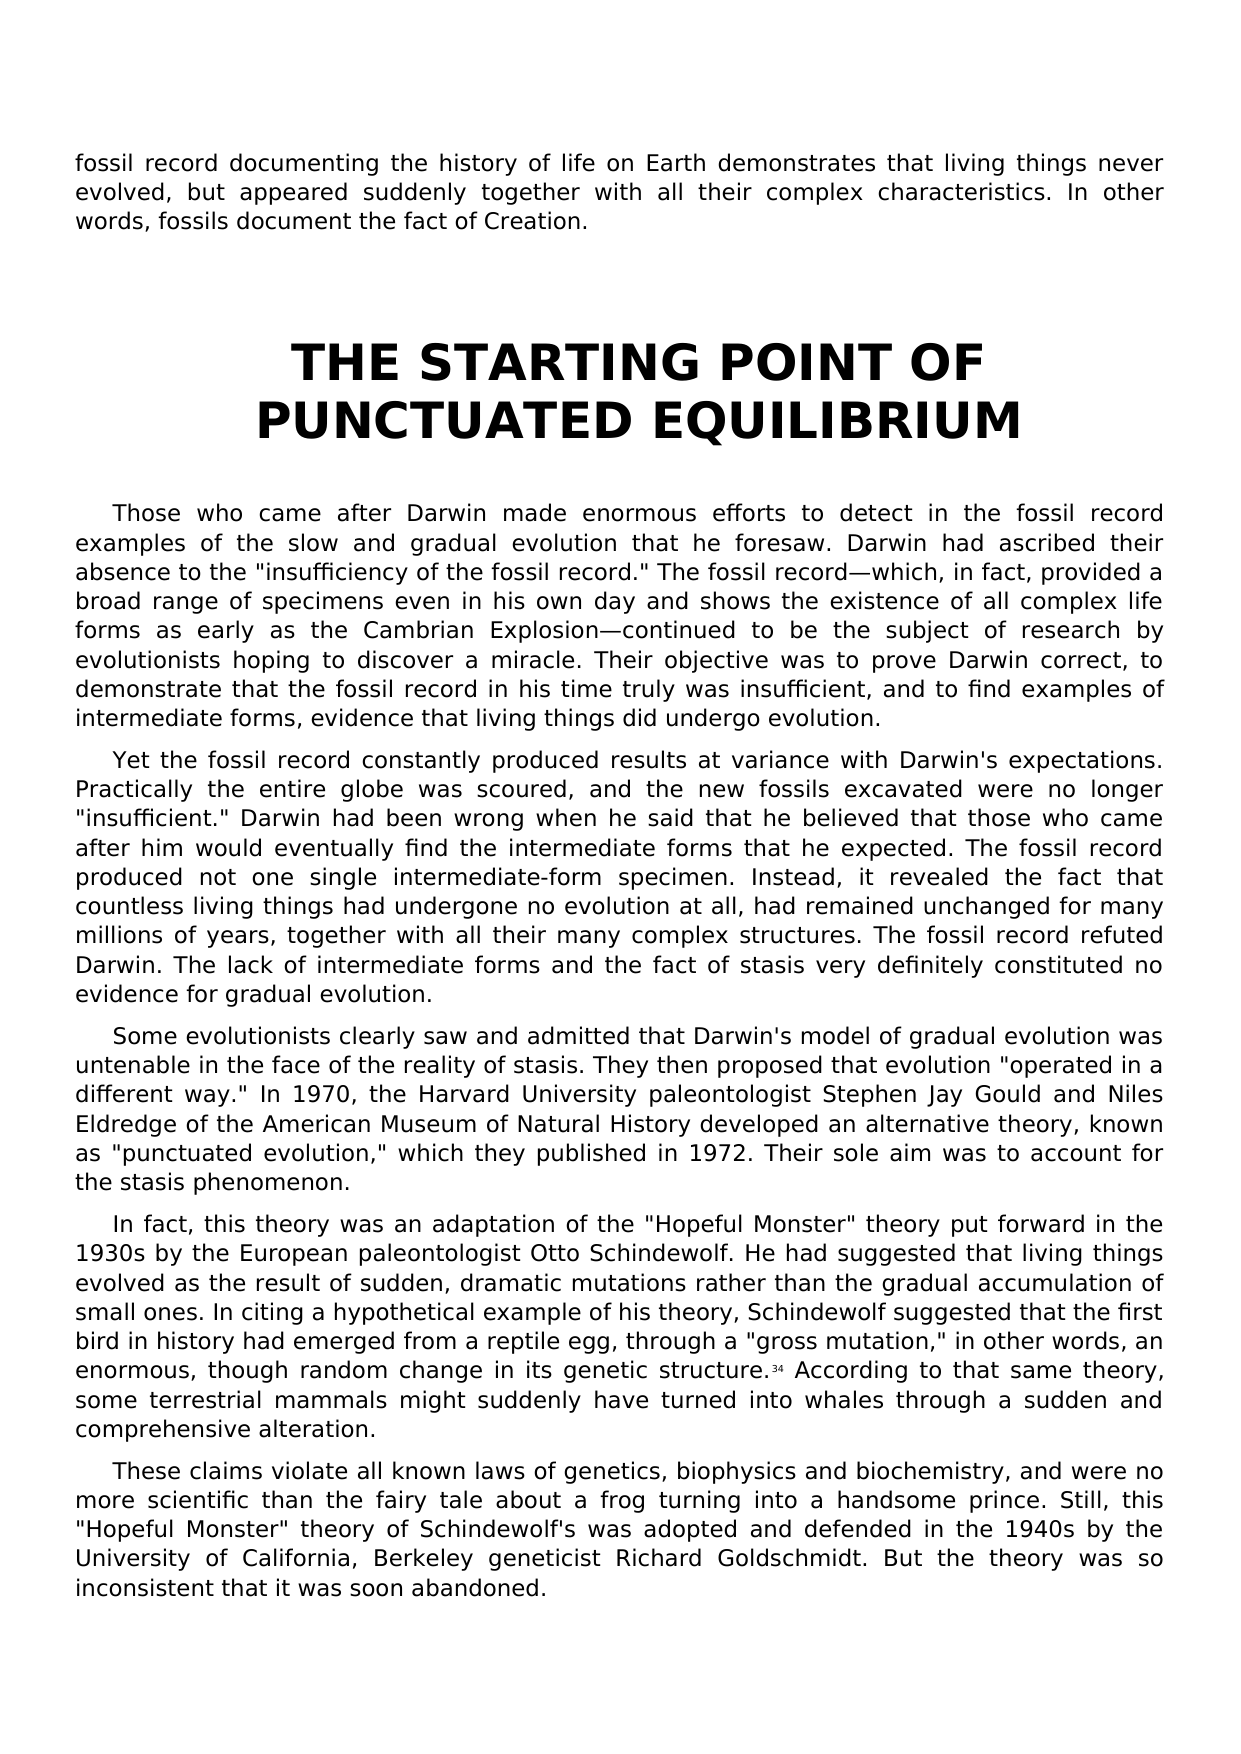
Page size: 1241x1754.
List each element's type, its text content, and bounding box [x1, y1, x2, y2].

text These claims violate all known laws of genetics, biophysics and biochemistry, and were no more scientific than the fairy tale about a frog turning into a handsome prince. Still, this "Hopeful Monster" theory of Schindewolf's was adopted and defended in the 1940s by the University of California, Berkeley geneticist Richard Goldschmidt. But the theory was so inconsistent that it was soon abandoned. [75, 1458, 1165, 1602]
text Some evolutionists clearly saw and admitted that Darwin's model of gradual evolution was untenable in the face of the reality of stasis. They then proposed that evolution "operated in a different way." In 1970, the Harvard University paleontologist Stephen Jay Gould and Niles Eldredge of the American Museum of Natural History developed an alternative theory, known as "punctuated evolution," which they published in 1972. Their sole aim was to account for the stasis phenomenon. [75, 1023, 1165, 1196]
subtitle THE STARTING POINT OF PUNCTUATED EQUILIBRIUM [112, 334, 1165, 450]
text In fact, this theory was an adaptation of the "Hopeful Monster" theory put forward in the 1930s by the European paleontologist Otto Schindewolf. He had suggested that living things evolved as the result of sudden, dramatic mutations rather than the gradual accumulation of small ones. In citing a hypothetical example of his theory, Schindewolf suggested that the first bird in history had emerged from a reptile egg, through a "gross mutation," in other words, an enormous, though random change in its genetic structure.34 According to that same theory, some terrestrial mammals might suddenly have turned into whales through a sudden and comprehensive alteration. [75, 1211, 1165, 1443]
text Yet the fossil record constantly produced results at variance with Darwin's expectations. Practically the entire globe was scoured, and the new fossils excavated were no longer "insufficient." Darwin had been wrong when he said that he believed that those who came after him would eventually find the intermediate forms that he expected. The fossil record produced not one single intermediate-form specimen. Instead, it revealed the fact that countless living things had undergone no evolution at all, had remained unchanged for many millions of years, together with all their many complex structures. The fossil record refuted Darwin. The lack of intermediate forms and the fact of stasis very definitely constituted no evidence for gradual evolution. [75, 747, 1165, 1008]
text fossil record documenting the history of life on Earth demonstrates that living things never evolved, but appeared suddenly together with all their complex characteristics. In other words, fossils document the fact of Creation. [75, 150, 1165, 235]
text Those who came after Darwin made enormous efforts to detect in the fossil record examples of the slow and gradual evolution that he foresaw. Darwin had ascribed their absence to the "insufficiency of the fossil record." The fossil record—which, in fact, provided a broad range of specimens even in his own day and shows the existence of all complex life forms as early as the Cambrian Explosion—continued to be the subject of research by evolutionists hoping to discover a miracle. Their objective was to prove Darwin correct, to demonstrate that the fossil record in his time truly was insufficient, and to find examples of intermediate forms, evidence that living things did undergo evolution. [75, 500, 1165, 732]
